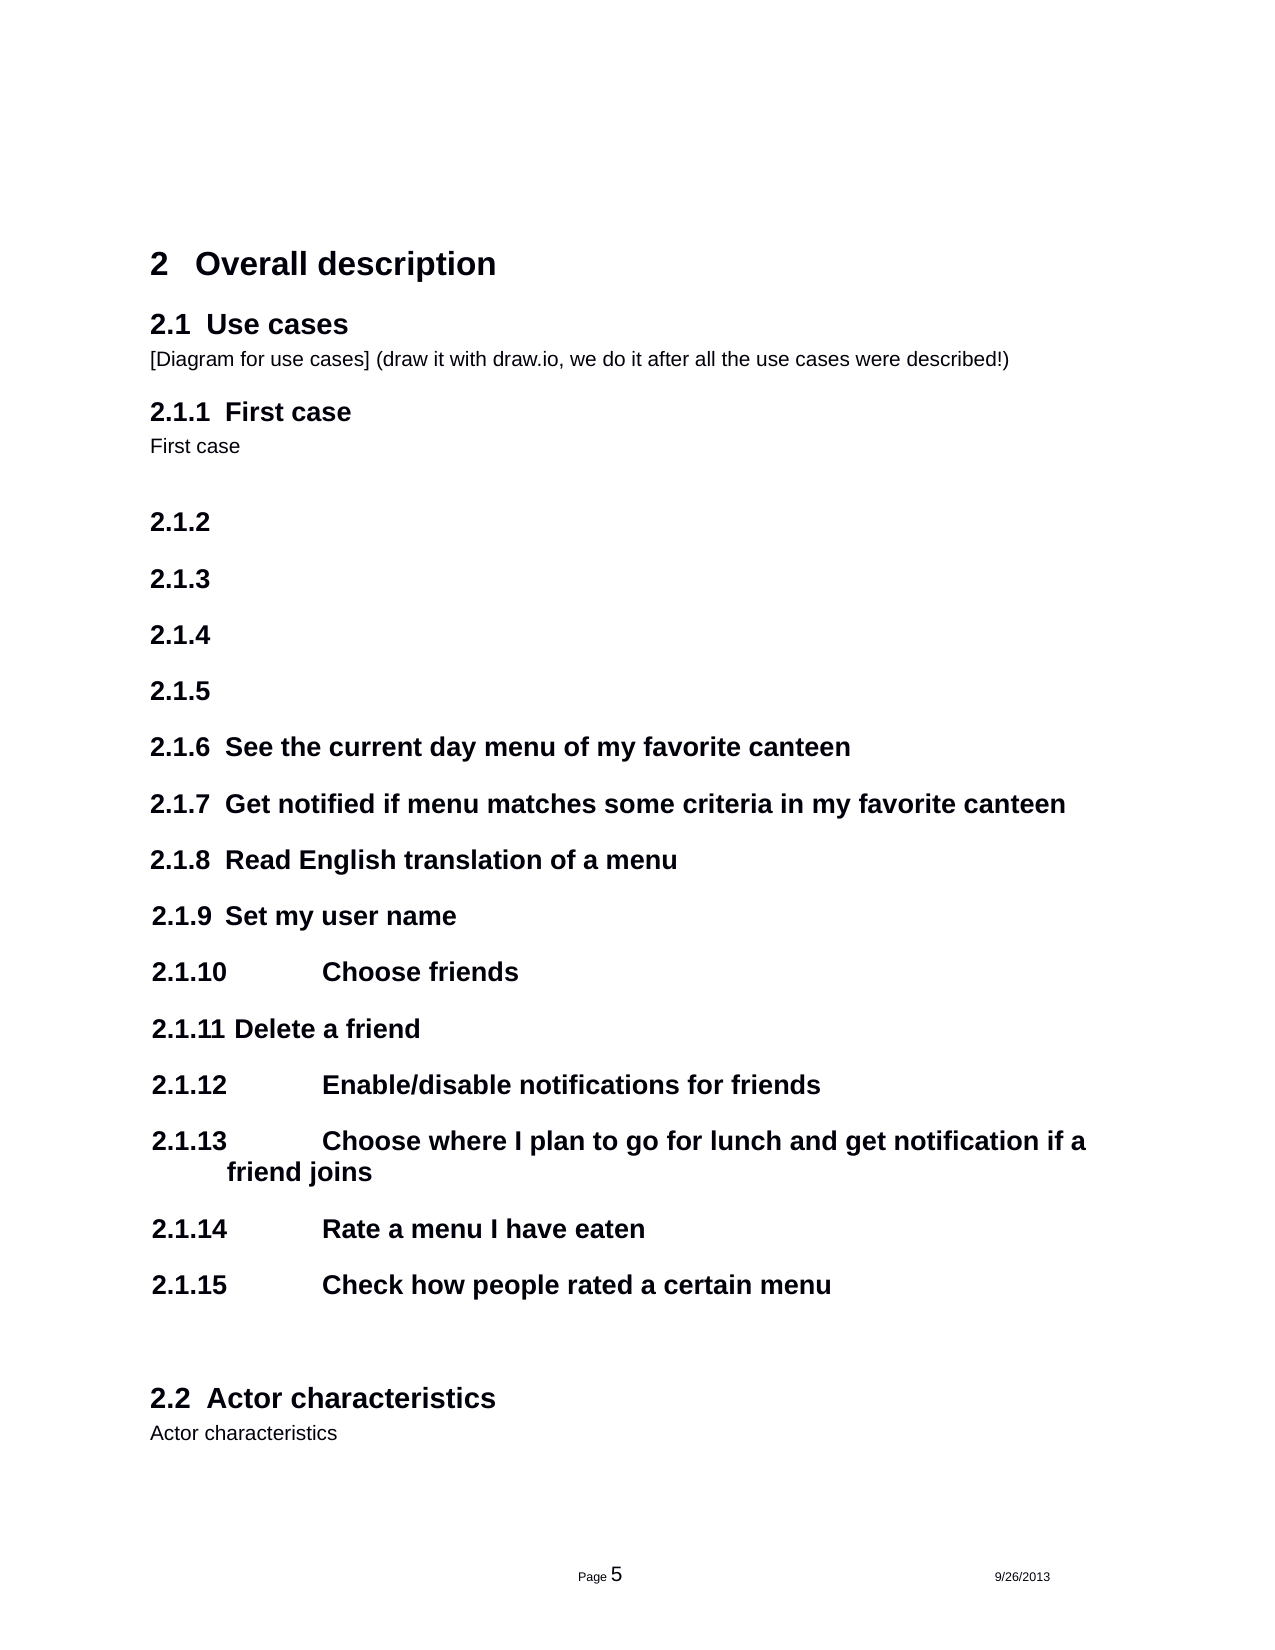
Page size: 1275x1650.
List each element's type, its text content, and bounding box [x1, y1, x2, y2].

subtitle Check how people rated a certain menu [152, 1269, 1134, 1300]
subtitle Choose where I plan to go for lunch and get notification if a friend joins [152, 1125, 1134, 1188]
text First case [150, 433, 1134, 457]
text [Diagram for use cases] (draw it with draw.io, we do it after all the use cases were described!) [150, 347, 1134, 371]
subtitle See the current day menu of my favorite canteen [150, 731, 1134, 763]
text Actor characteristics [150, 1421, 1134, 1445]
subtitle Set my user name [152, 900, 1134, 931]
subtitle Use cases [150, 307, 1134, 341]
subtitle First case [150, 396, 1134, 427]
subtitle Get notified if menu matches some criteria in my favorite canteen [150, 788, 1134, 819]
subtitle Choose friends [152, 956, 1134, 988]
subtitle Actor characteristics [150, 1381, 1134, 1415]
subtitle Overall description [150, 244, 1134, 282]
subtitle Read English translation of a menu [150, 844, 1134, 875]
subtitle Delete a friend [152, 1013, 1134, 1044]
subtitle Enable/disable notifications for friends [152, 1069, 1134, 1100]
subtitle Rate a menu I have eaten [152, 1213, 1134, 1244]
